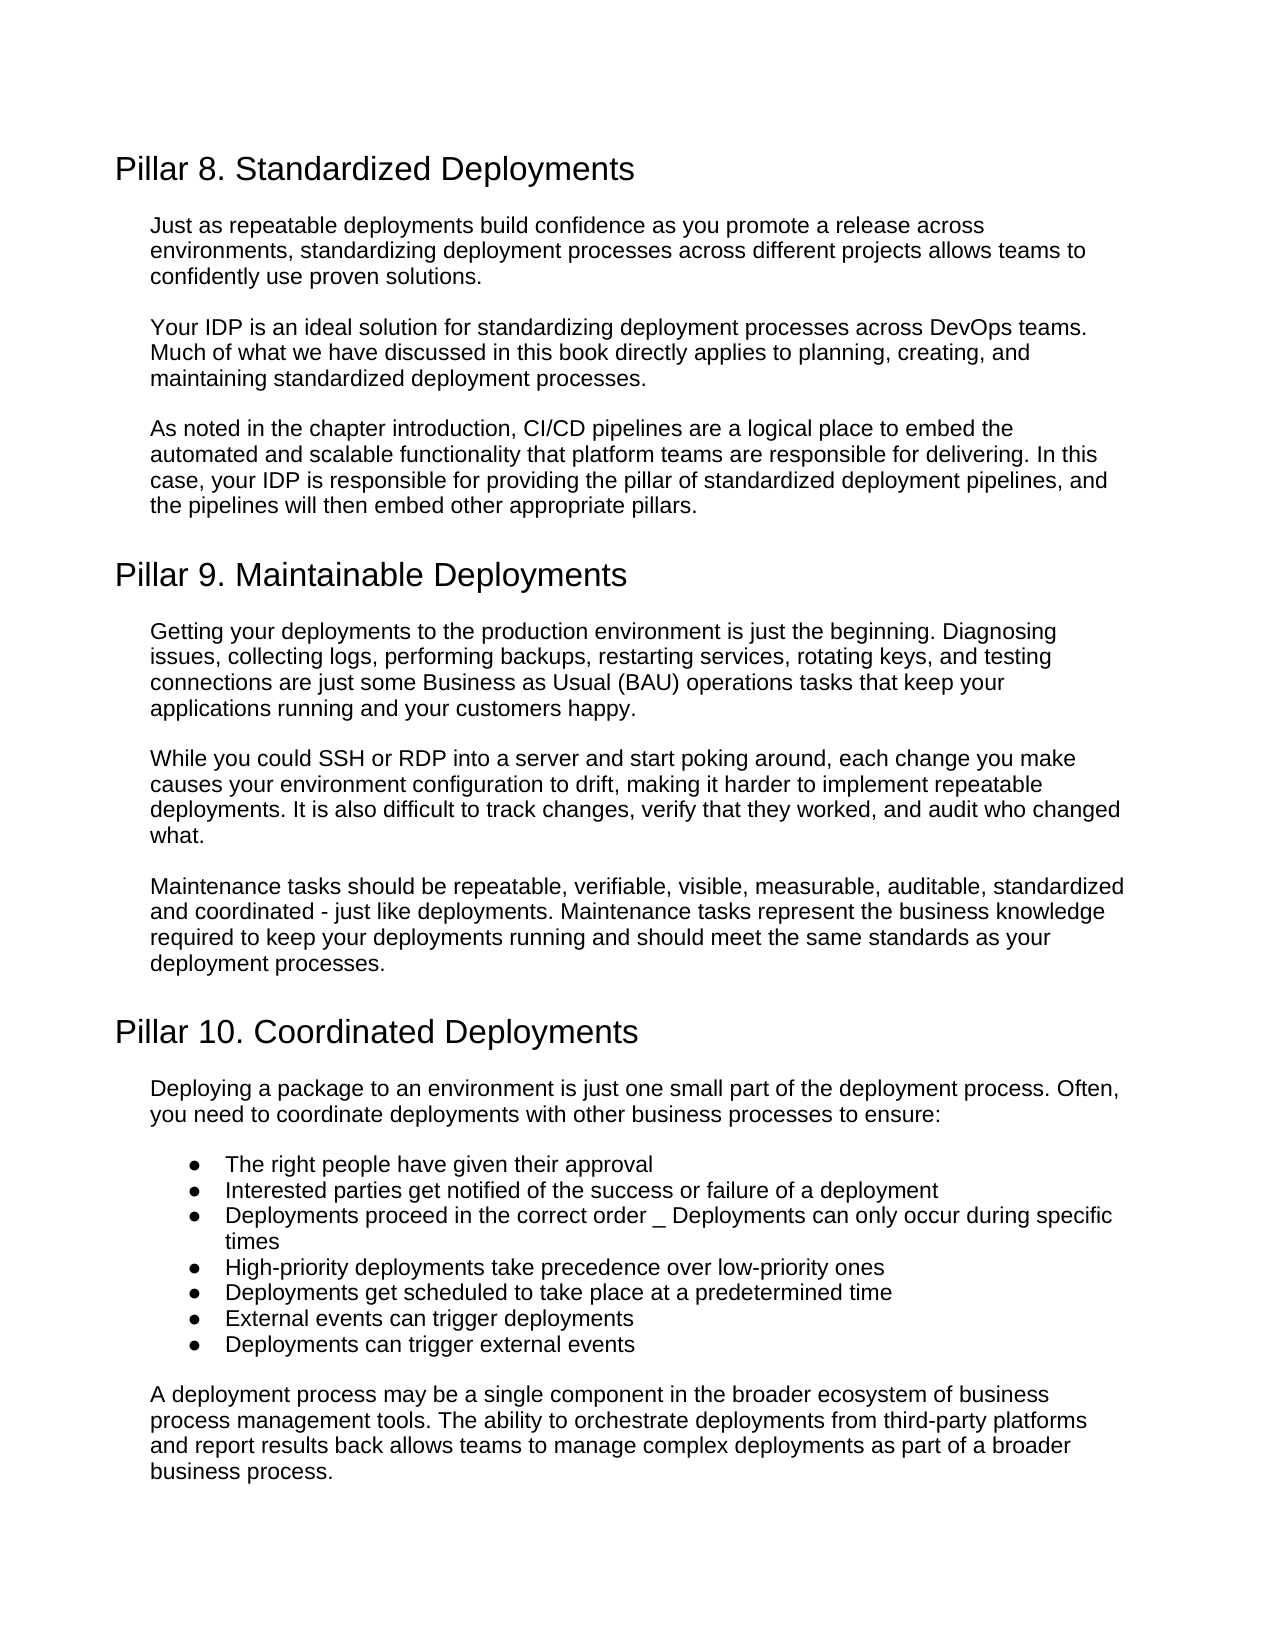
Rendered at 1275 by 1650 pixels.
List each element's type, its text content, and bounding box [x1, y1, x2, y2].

text Deploying a package to an environment is just one small part of the deployment process. Often, you need to coordinate deployments with other business processes to ensure: [150, 1076, 1125, 1127]
text A deployment process may be a single component in the broader ecosystem of business process management tools. The ability to orchestrate deployments from third-party platforms and report results back allows teams to manage complex deployments as part of a broader business process. [150, 1382, 1125, 1484]
list Deployments get scheduled to take place at a predetermined time [187, 1280, 1125, 1306]
list External events can trigger deployments [187, 1306, 1125, 1331]
text Just as repeatable deployments build confidence as you promote a release across environments, standardizing deployment processes across different projects allows teams to confidently use proven solutions. [150, 212, 1125, 289]
list The right people have given their approval [187, 1152, 1125, 1177]
subtitle Pillar 9. Maintainable Deployments [114, 556, 1125, 593]
list Deployments proceed in the correct order _ Deployments can only occur during specific times [187, 1203, 1125, 1254]
subtitle Pillar 8. Standardized Deployments [114, 150, 1125, 187]
list Interested parties get notified of the success or failure of a deployment [187, 1177, 1125, 1203]
list Deployments can trigger external events [187, 1331, 1125, 1357]
subtitle Pillar 10. Coordinated Deployments [114, 1013, 1125, 1051]
text Your IDP is an ideal solution for standardizing deployment processes across DevOps teams. Much of what we have discussed in this book directly applies to planning, creating, and maintaining standardized deployment processes. [150, 314, 1125, 391]
text While you could SSH or RDP into a server and start poking around, each change you make causes your environment configuration to drift, making it harder to implement repeatable deployments. It is also difficult to track changes, verify that they worked, and audit who changed what. [150, 746, 1125, 848]
text Maintenance tasks should be repeatable, verifiable, visible, measurable, auditable, standardized and coordinated - just like deployments. Maintenance tasks represent the business knowledge required to keep your deployments running and should meet the same standards as your deployment processes. [150, 873, 1125, 976]
text Getting your deployments to the production environment is just the beginning. Diagnosing issues, collecting logs, performing backups, restarting services, rotating keys, and testing connections are just some Business as Usual (BAU) operations tasks that keep your applications running and your customers happy. [150, 618, 1125, 721]
list High-priority deployments take precedence over low-priority ones [187, 1254, 1125, 1280]
text As noted in the chapter introduction, CI/CD pipelines are a logical place to embed the automated and scalable functionality that platform teams are responsible for delivering. In this case, your IDP is responsible for providing the pillar of standardized deployment pipelines, and the pipelines will then embed other appropriate pillars. [150, 416, 1125, 518]
